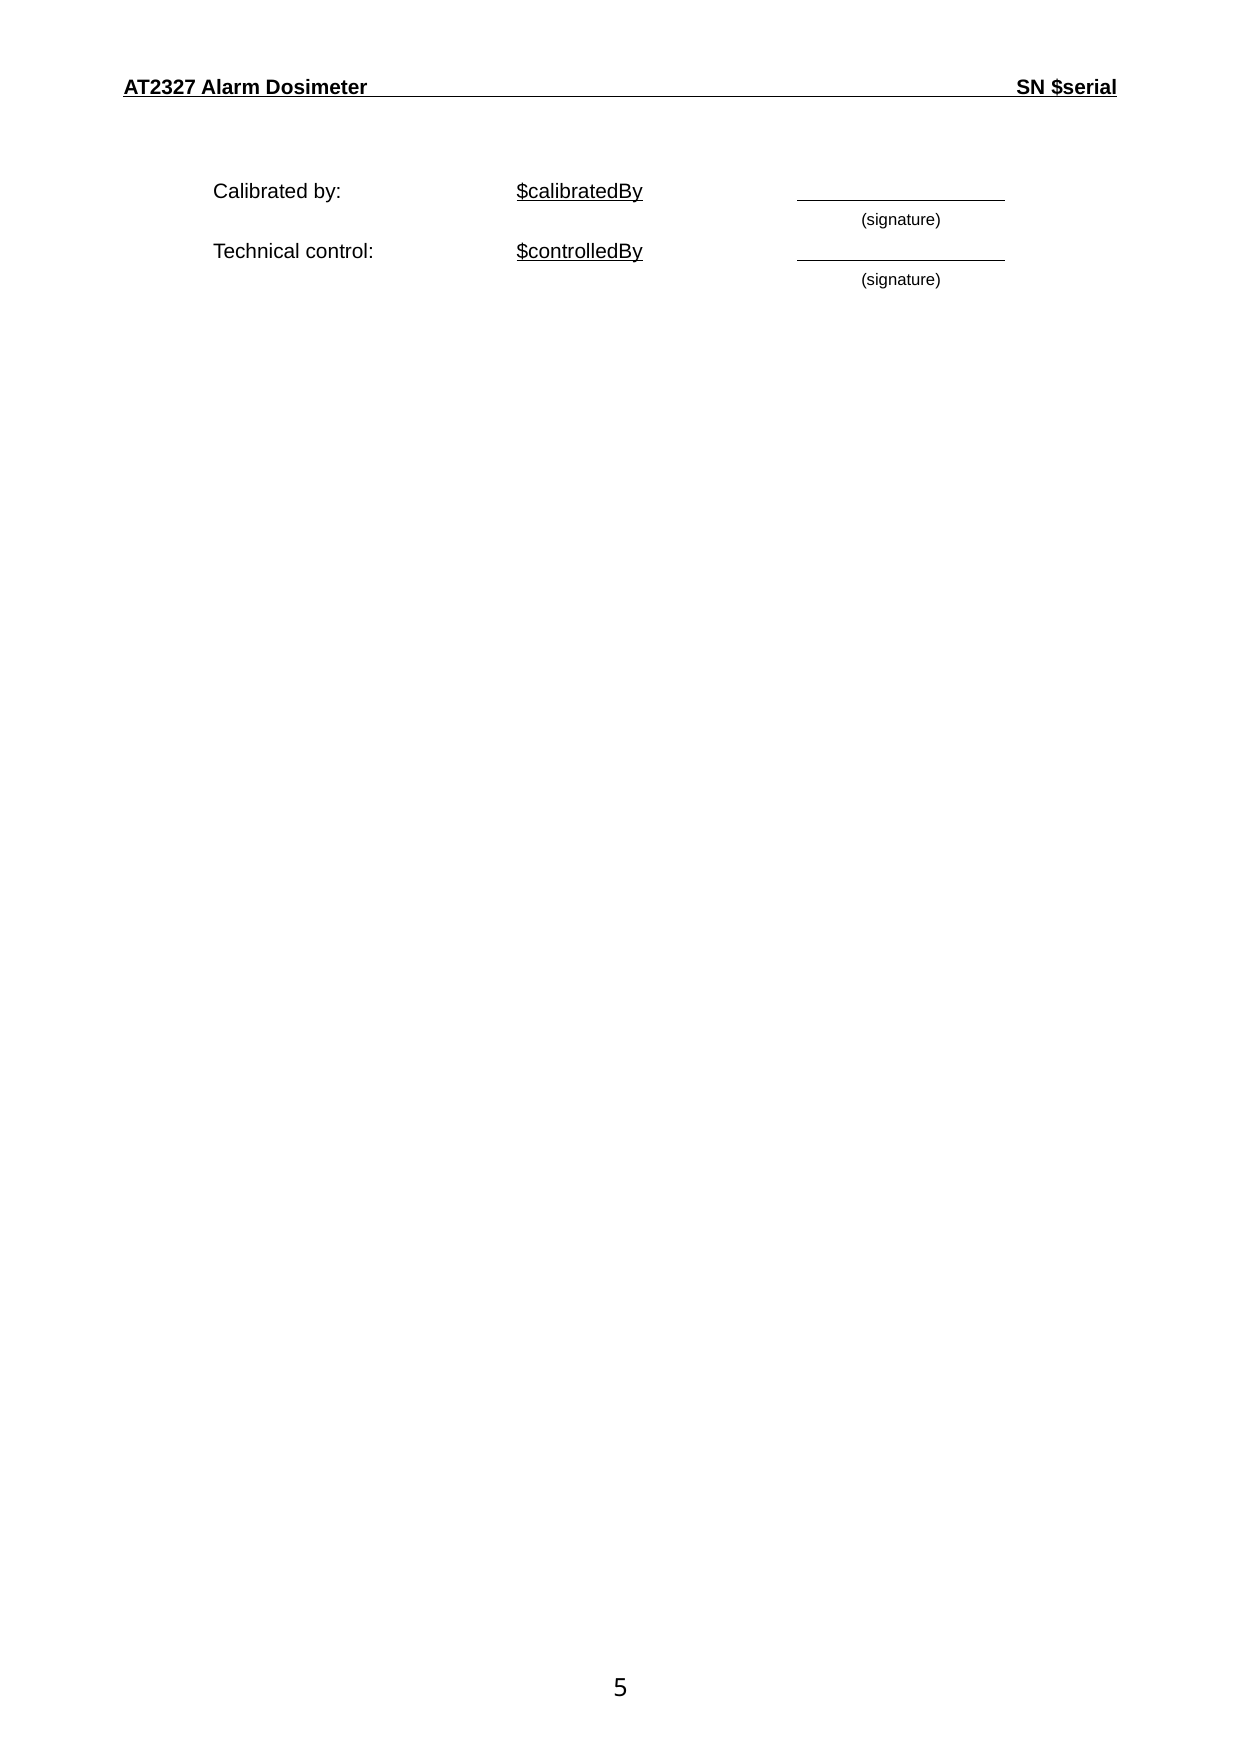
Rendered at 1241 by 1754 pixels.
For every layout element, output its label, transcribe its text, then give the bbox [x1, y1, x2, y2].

table_cell [210, 266, 513, 296]
table_cell (signature) [771, 206, 1030, 236]
table_cell [771, 236, 1030, 266]
table_header [771, 176, 1030, 206]
table_cell [514, 206, 771, 236]
table_header Calibrated by: [210, 176, 513, 206]
table_cell Technical control: [210, 236, 513, 266]
table_cell [514, 266, 771, 296]
table_cell $controlledBy [514, 236, 771, 266]
table_cell (signature) [771, 266, 1030, 296]
table_cell [210, 206, 513, 236]
table_header $calibratedBy [514, 176, 771, 206]
